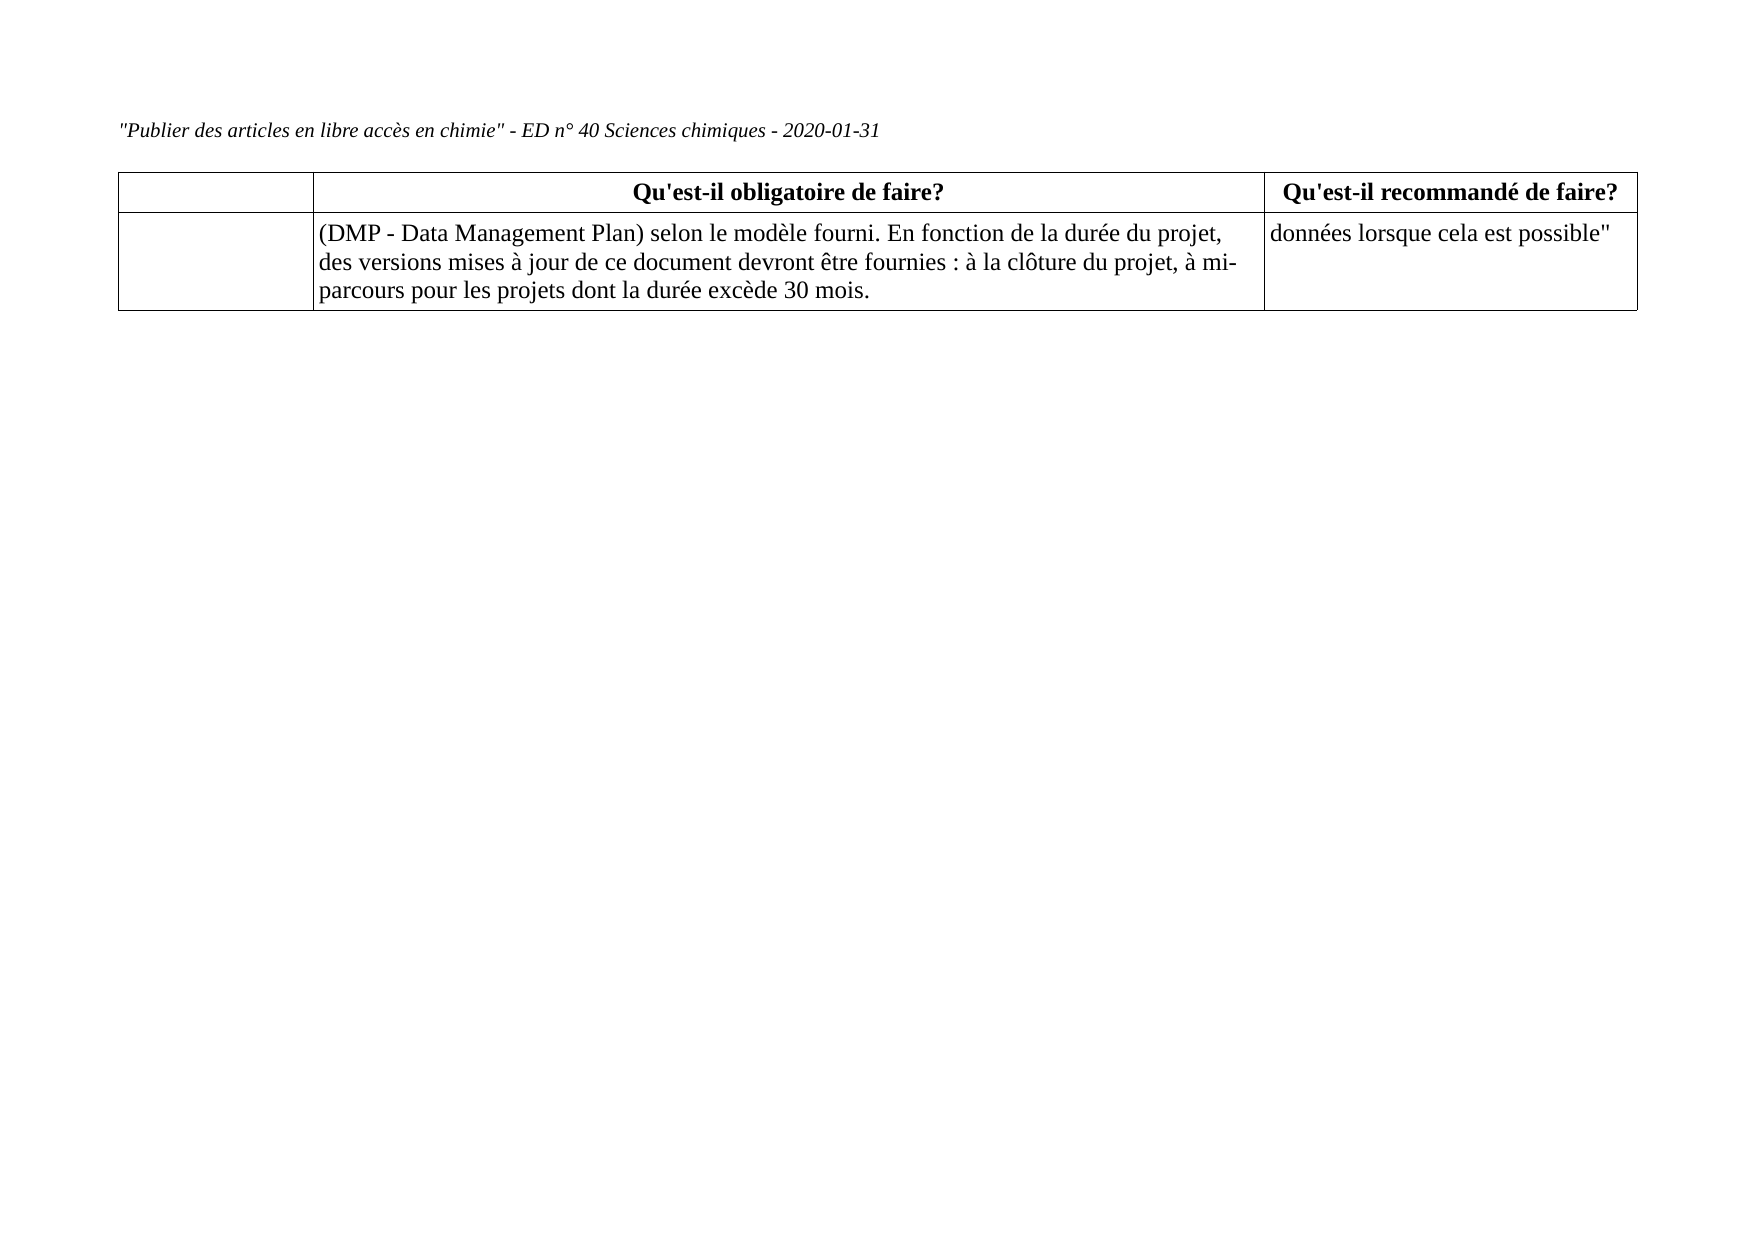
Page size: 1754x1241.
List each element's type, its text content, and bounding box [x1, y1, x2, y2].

table_header Qu'est-il obligatoire de faire? [314, 173, 1264, 212]
table_cell (DMP - Data Management Plan) selon le modèle fourni. En fonction de la durée du projet, des versions mises à jour de ce document devront être fournies : à la clôture du projet, à mi-parcours pour les projets dont la durée excède 30 mois. [314, 213, 1264, 310]
table_header Qu'est-il recommandé de faire? [1265, 173, 1637, 212]
table_header [119, 173, 313, 212]
table_cell données lorsque cela est possible" [1265, 213, 1637, 310]
table_cell [119, 213, 313, 310]
